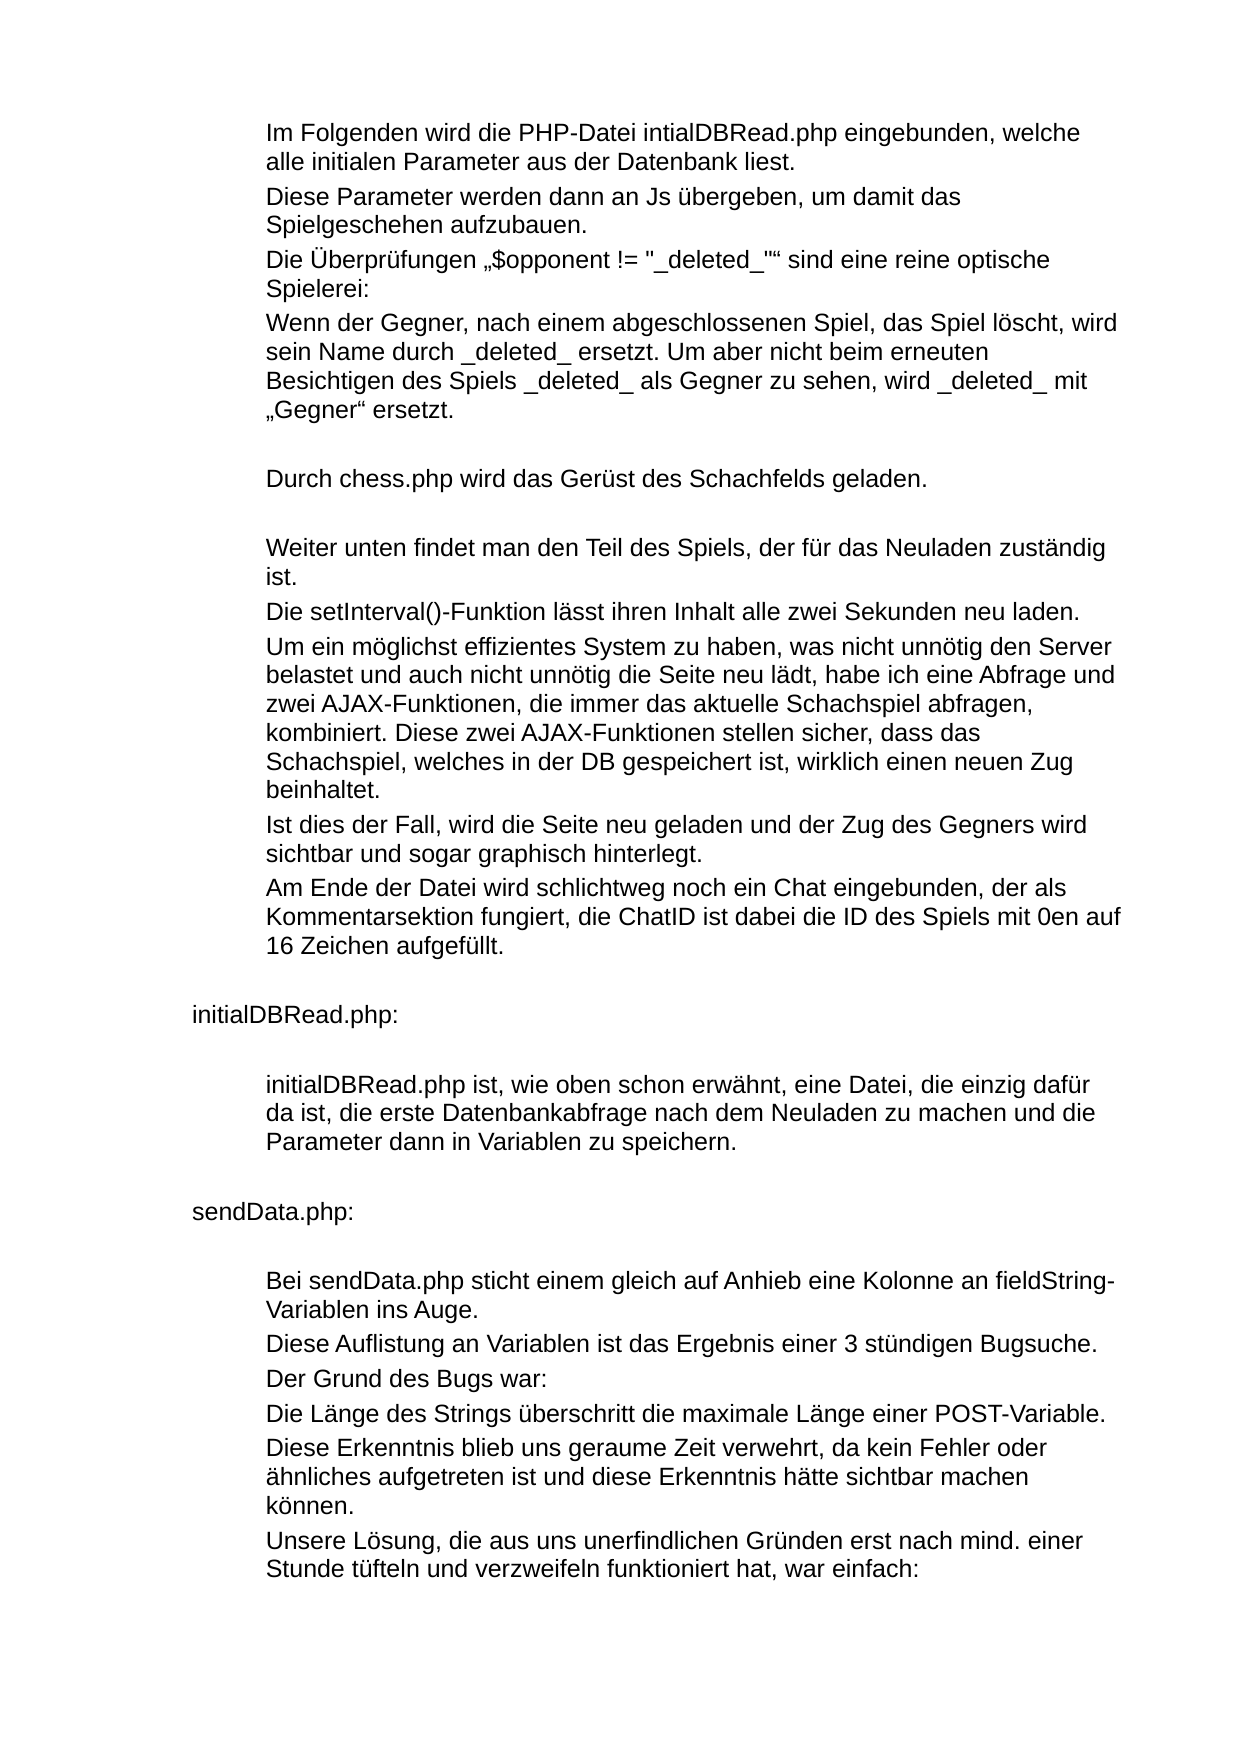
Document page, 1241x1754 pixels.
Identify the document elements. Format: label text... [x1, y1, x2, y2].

text Die Überprüfungen „$opponent != "_deleted_"“ sind eine reine optische Spielerei: [266, 245, 1122, 302]
text Unsere Lösung, die aus uns unerfindlichen Gründen erst nach mind. einer Stunde tüfteln und verzweifeln funktioniert hat, war einfach: [266, 1526, 1122, 1583]
text Die Länge des Strings überschritt die maximale Länge einer POST-Variable. [266, 1399, 1122, 1427]
text initialDBRead.php: [192, 1000, 1122, 1029]
text Am Ende der Datei wird schlichtweg noch ein Chat eingebunden, der als Kommentarsektion fungiert, die ChatID ist dabei die ID des Spiels mit 0en auf 16 Zeichen aufgefüllt. [266, 873, 1122, 960]
text Weiter unten findet man den Teil des Spiels, der für das Neuladen zuständig ist. [266, 533, 1122, 591]
text Diese Auflistung an Variablen ist das Ergebnis einer 3 stündigen Bugsuche. [266, 1329, 1122, 1358]
text Diese Parameter werden dann an Js übergeben, um damit das Spielgeschehen aufzubauen. [266, 182, 1122, 239]
text initialDBRead.php ist, wie oben schon erwähnt, eine Datei, die einzig dafür da ist, die erste Datenbankabfrage nach dem Neuladen zu machen und die Parameter dann in Variablen zu speichern. [266, 1070, 1122, 1156]
text Ist dies der Fall, wird die Seite neu geladen und der Zug des Gegners wird sichtbar und sogar graphisch hinterlegt. [266, 810, 1122, 867]
text Der Grund des Bugs war: [266, 1364, 1122, 1393]
text Die setInterval()-Funktion lässt ihren Inhalt alle zwei Sekunden neu laden. [266, 597, 1122, 626]
text Im Folgenden wird die PHP-Datei intialDBRead.php eingebunden, welche alle initialen Parameter aus der Datenbank liest. [266, 118, 1122, 176]
text Diese Erkenntnis blieb uns geraume Zeit verwehrt, da kein Fehler oder ähnliches aufgetreten ist und diese Erkenntnis hätte sichtbar machen können. [266, 1433, 1122, 1520]
text Um ein möglichst effizientes System zu haben, was nicht unnötig den Server belastet und auch nicht unnötig die Seite neu lädt, habe ich eine Abfrage und zwei AJAX-Funktionen, die immer das aktuelle Schachspiel abfragen, kombiniert. Diese zwei AJAX-Funktionen stellen sicher, dass das Schachspiel, welches in der DB gespeichert ist, wirklich einen neuen Zug beinhaltet. [266, 632, 1122, 804]
text Durch chess.php wird das Gerüst des Schachfelds geladen. [266, 464, 1122, 493]
text Bei sendData.php sticht einem gleich auf Anhieb eine Kolonne an fieldString-Variablen ins Auge. [266, 1266, 1122, 1323]
text sendData.php: [192, 1197, 1122, 1225]
text Wenn der Gegner, nach einem abgeschlossenen Spiel, das Spiel löscht, wird sein Name durch _deleted_ ersetzt. Um aber nicht beim erneuten Besichtigen des Spiels _deleted_ als Gegner zu sehen, wird _deleted_ mit „Gegner“ ersetzt. [266, 308, 1122, 423]
